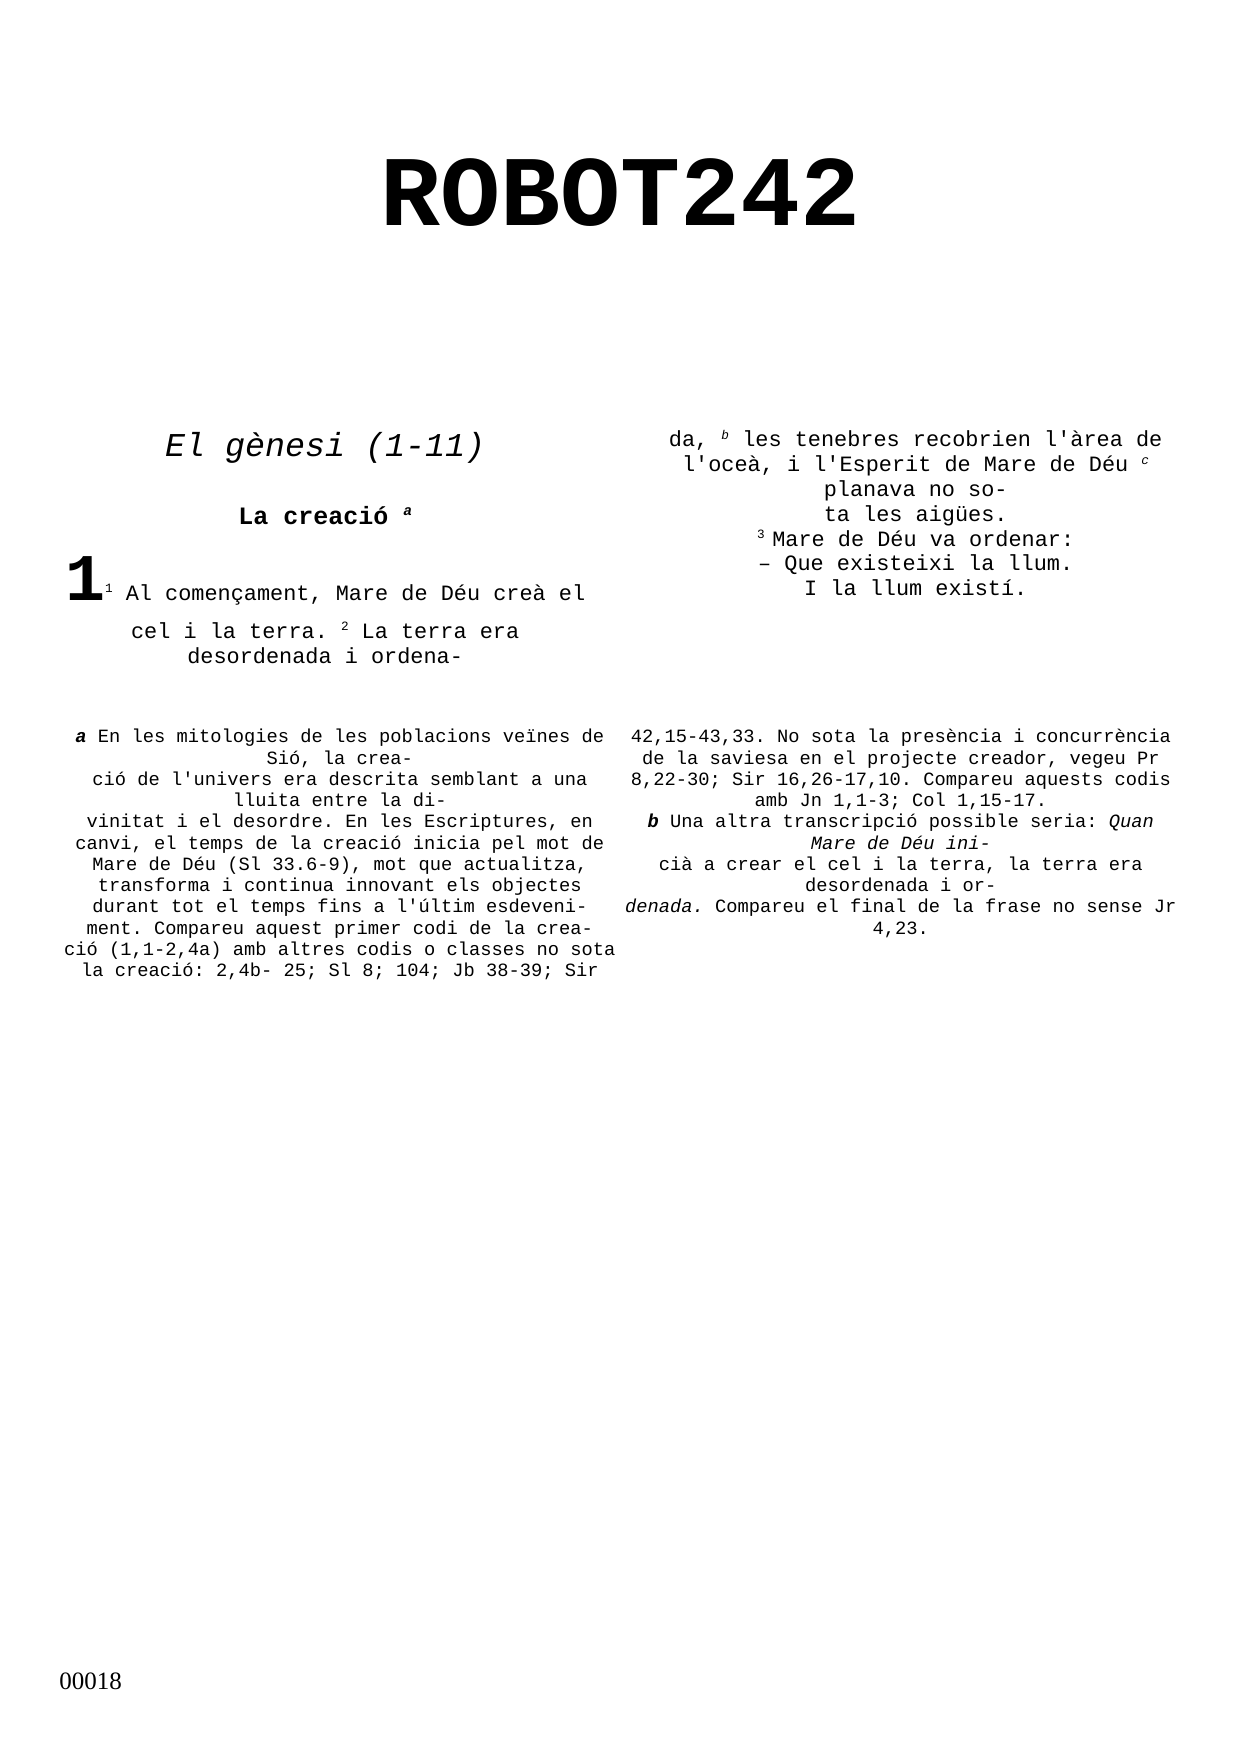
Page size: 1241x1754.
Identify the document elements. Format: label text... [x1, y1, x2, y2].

text ció de l'univers era descrita semblant a una lluita entre la di- [59, 770, 620, 812]
text 3 Mare de Déu va ordenar: [649, 528, 1181, 552]
text 11 Al començament, Mare de Déu creà el cel i la terra. 2 La terra era desordenada i ordena- [59, 544, 591, 670]
text ta les aigües. [649, 503, 1181, 528]
text b Una altra transcripció possible seria: Quan Mare de Déu ini- [620, 812, 1181, 855]
subtitle ROBOT242 [59, 142, 1181, 255]
text ment. Compareu aquest primer codi de la crea- [59, 918, 620, 940]
text a En les mitologies de les poblacions veïnes de Sió, la crea- [59, 727, 620, 770]
text 42,15-43,33. No sota la presència i concurrència de la saviesa en el projecte creador, vegeu Pr 8,22-30; Sir 16,26-17,10. Compareu aquests codis amb Jn 1,1-3; Col 1,15-17. [620, 727, 1181, 812]
text da, b les tenebres recobrien l'àrea de l'oceà, i l'Esperit de Mare de Déu c planava no so- [649, 428, 1181, 503]
subtitle La creació a [59, 504, 591, 532]
subtitle El gènesi (1-11) [59, 428, 591, 466]
text I la llum existí. [649, 577, 1181, 602]
text ció (1,1-2,4a) amb altres codis o classes no sota la creació: 2,4b- 25; Sl 8; 104; Jb 38-39; Sir [59, 940, 620, 982]
text – Que existeixi la llum. [649, 552, 1181, 577]
text cià a crear el cel i la terra, la terra era desordenada i or- [620, 855, 1181, 897]
text denada. Compareu el final de la frase no sense Jr 4,23. [620, 897, 1181, 940]
text vinitat i el desordre. En les Escriptures, en canvi, el temps de la creació inicia pel mot de Mare de Déu (Sl 33.6-9), mot que actualitza, transforma i continua innovant els objectes durant tot el temps fins a l'últim esdeveni- [59, 812, 620, 918]
